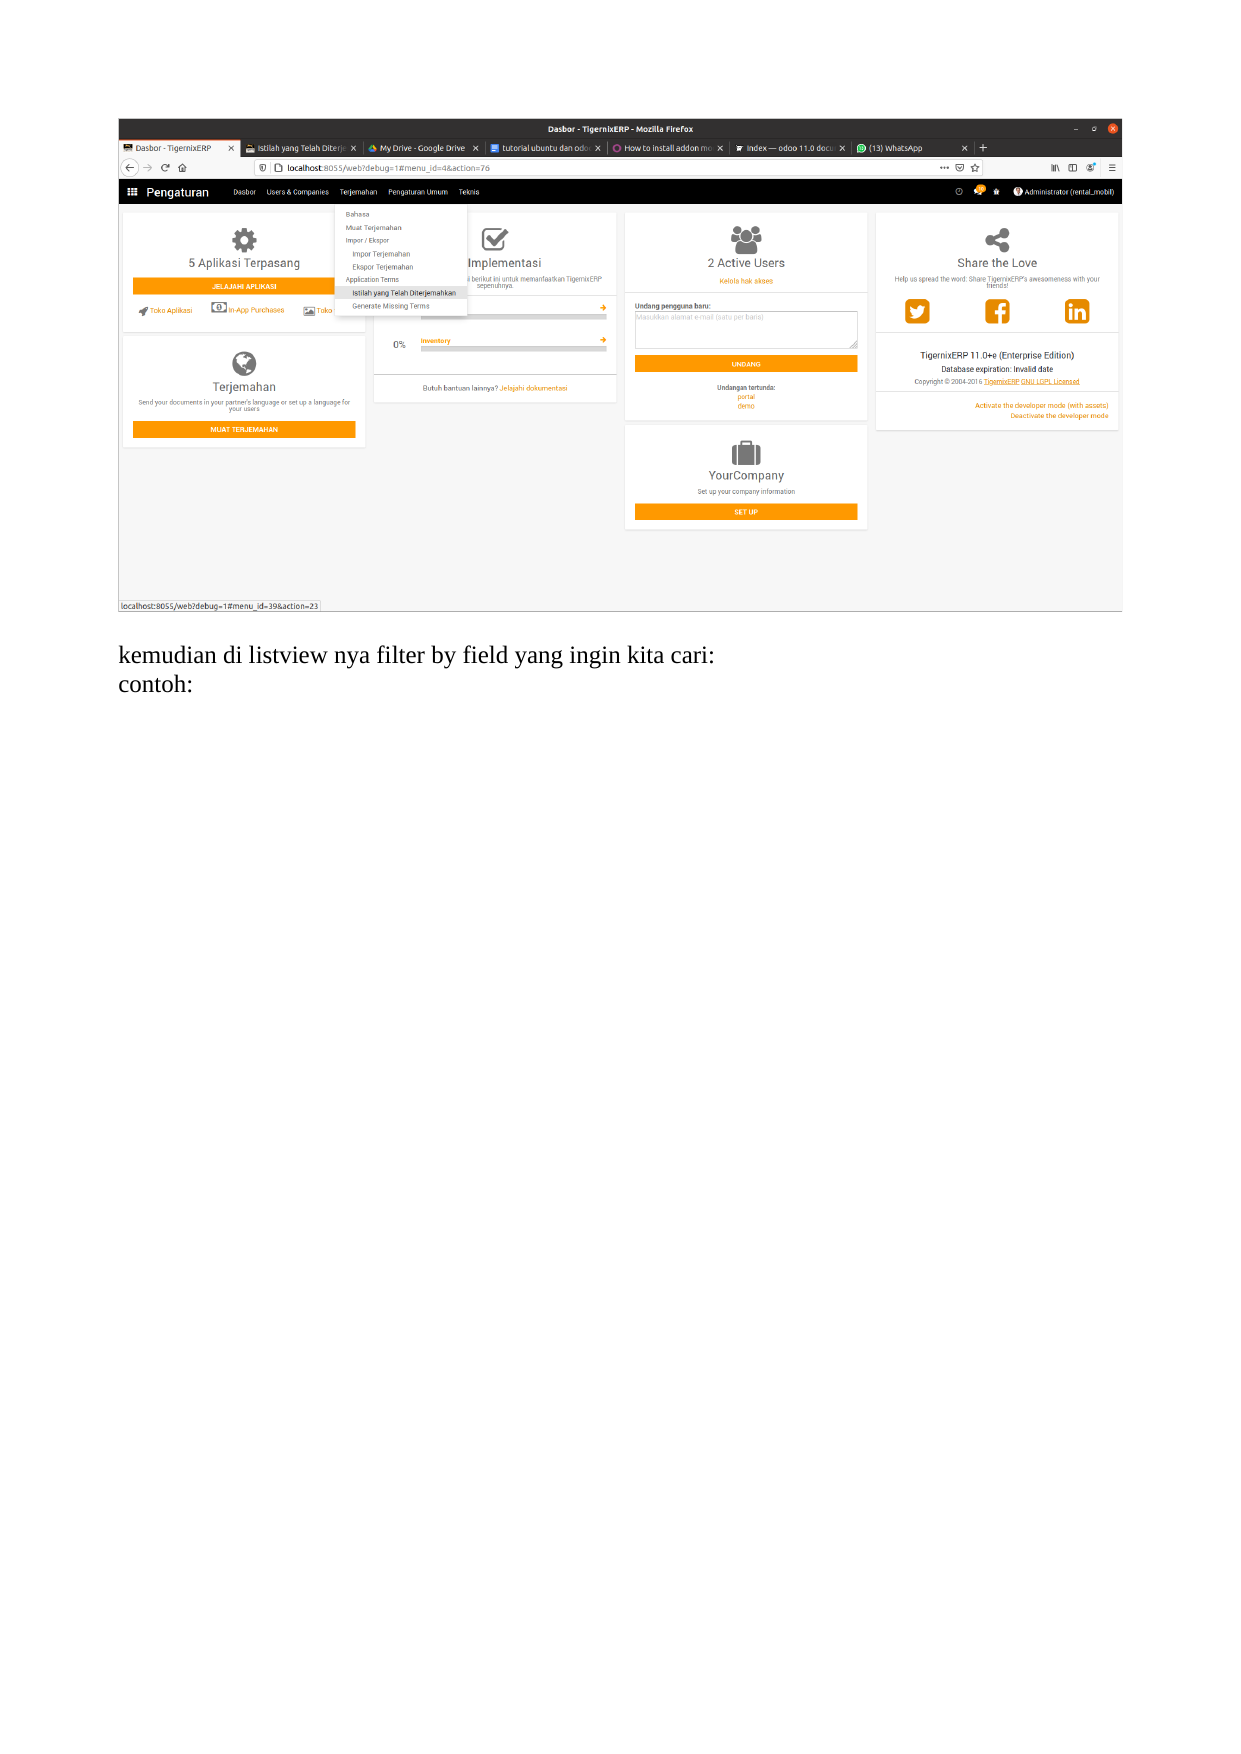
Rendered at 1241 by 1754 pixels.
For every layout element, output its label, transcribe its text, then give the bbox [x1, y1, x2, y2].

text kemudian di listview nya filter by field yang ingin kita cari: [118, 640, 1122, 669]
text contoh: [118, 669, 1122, 698]
picture [118, 118, 1123, 612]
